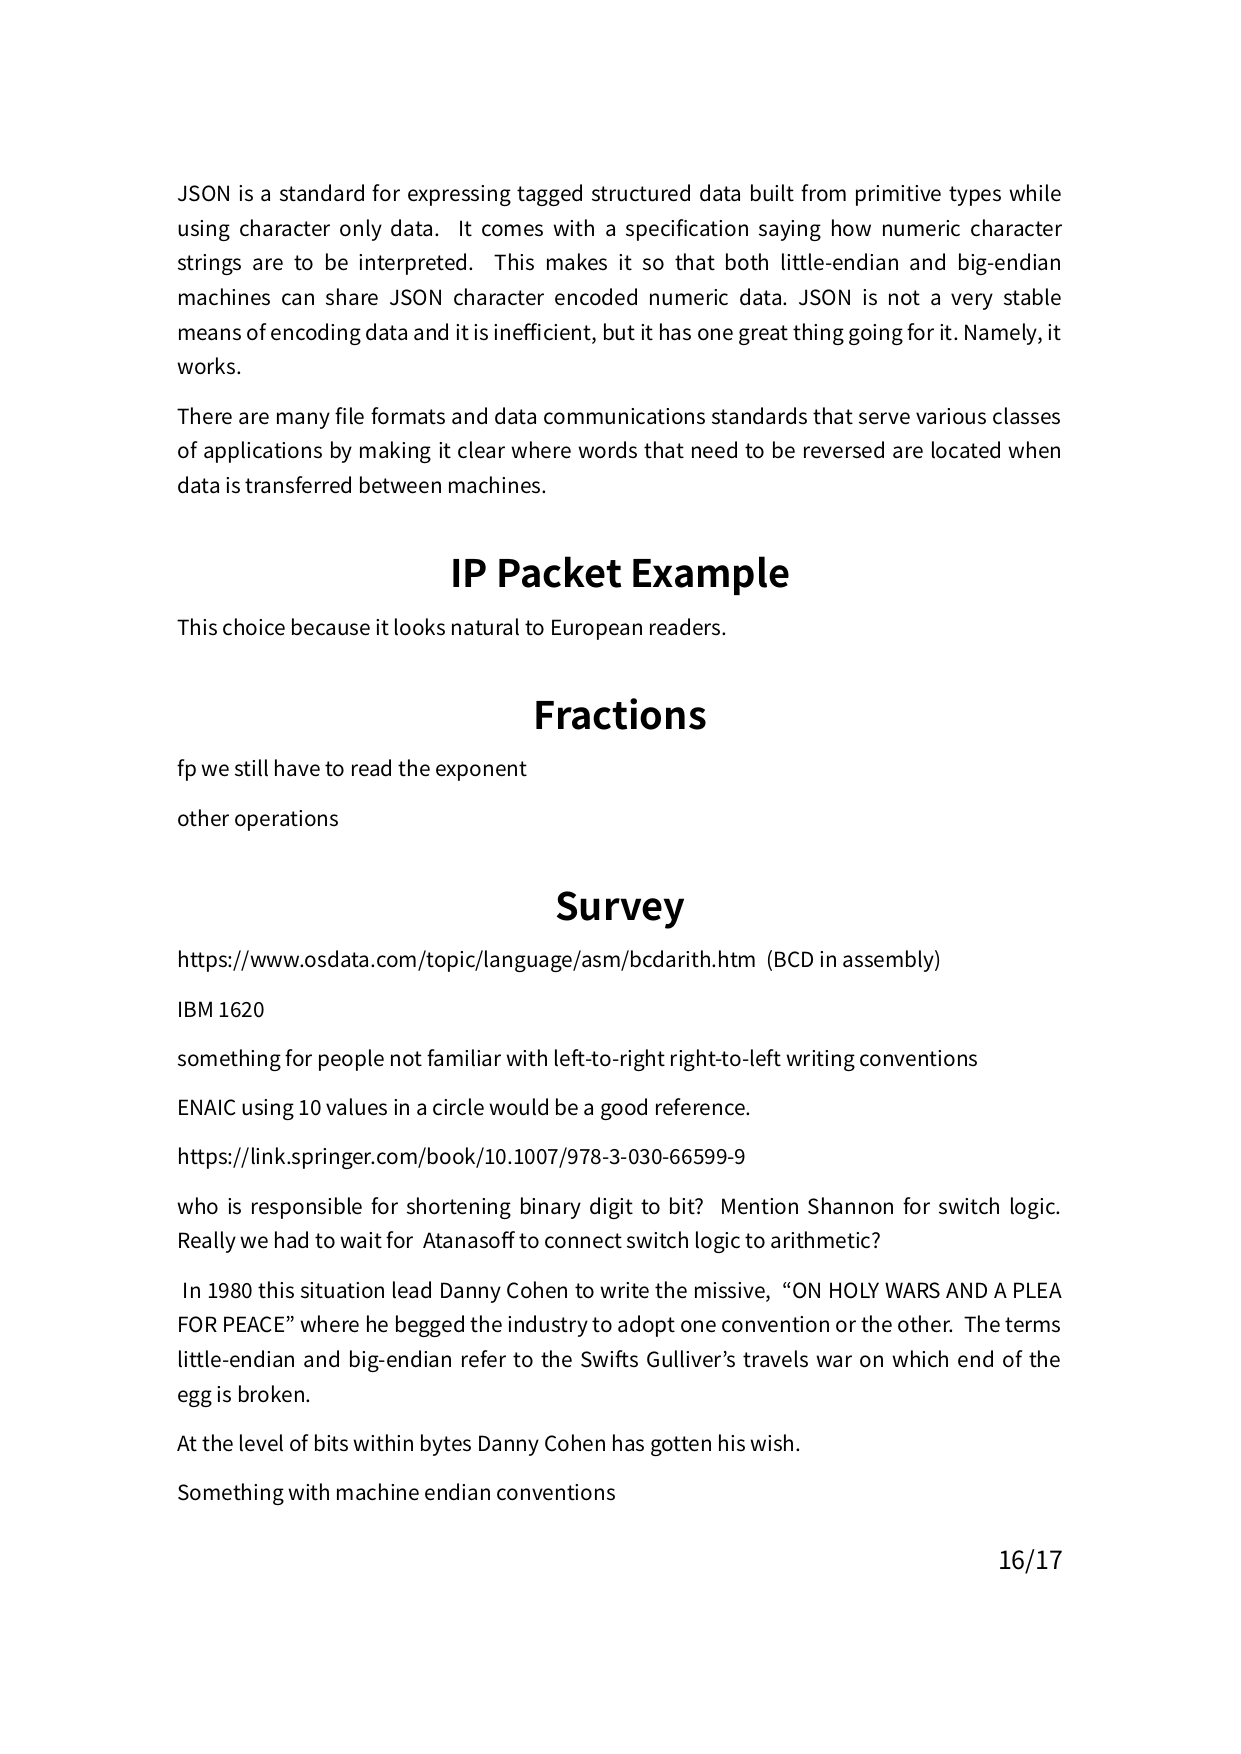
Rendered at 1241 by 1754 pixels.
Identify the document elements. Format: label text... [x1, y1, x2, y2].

text JSON is a standard for expressing tagged structured data built from primitive types while using character only data. It comes with a specification saying how numeric character strings are to be interpreted. This makes it so that both little-endian and big-endian machines can share JSON character encoded numeric data. JSON is not a very stable means of encoding data and it is inefficient, but it has one great thing going for it. Namely, it works. [177, 177, 1063, 381]
text something for people not familiar with left-to-right right-to-left writing conventions [177, 1042, 1063, 1072]
subtitle IP Packet Example [177, 543, 1063, 598]
text https://www.osdata.com/topic/language/asm/bcdarith.htm (BCD in assembly) [177, 943, 1063, 974]
text Something with machine endian conventions [177, 1476, 1063, 1507]
text There are many file formats and data communications standards that serve various classes of applications by making it clear where words that need to be reversed are located when data is transferred between machines. [177, 400, 1063, 499]
text who is responsible for shortening binary digit to bit? Mention Shannon for switch logic. Really we had to wait for Atanasoff to connect switch logic to arithmetic? [177, 1190, 1063, 1255]
text At the level of bits within bytes Danny Cohen has gotten his wish. [177, 1427, 1063, 1457]
text ENAIC using 10 values in a circle would be a good reference. [177, 1091, 1063, 1122]
text IBM 1620 [177, 993, 1063, 1023]
subtitle Survey [177, 876, 1063, 931]
text https://link.springer.com/book/10.1007/978-3-030-66599-9 [177, 1141, 1063, 1171]
subtitle Fractions [177, 685, 1063, 740]
text In 1980 this situation lead Danny Cohen to write the missive, “ON HOLY WARS AND A PLEA FOR PEACE” where he begged the industry to adopt one convention or the other. The terms little-endian and big-endian refer to the Swifts Gulliver’s travels war on which end of the egg is broken. [177, 1274, 1063, 1408]
text other operations [177, 802, 1063, 832]
text fp we still have to read the exponent [177, 753, 1063, 783]
text This choice because it looks natural to European readers. [177, 611, 1063, 641]
